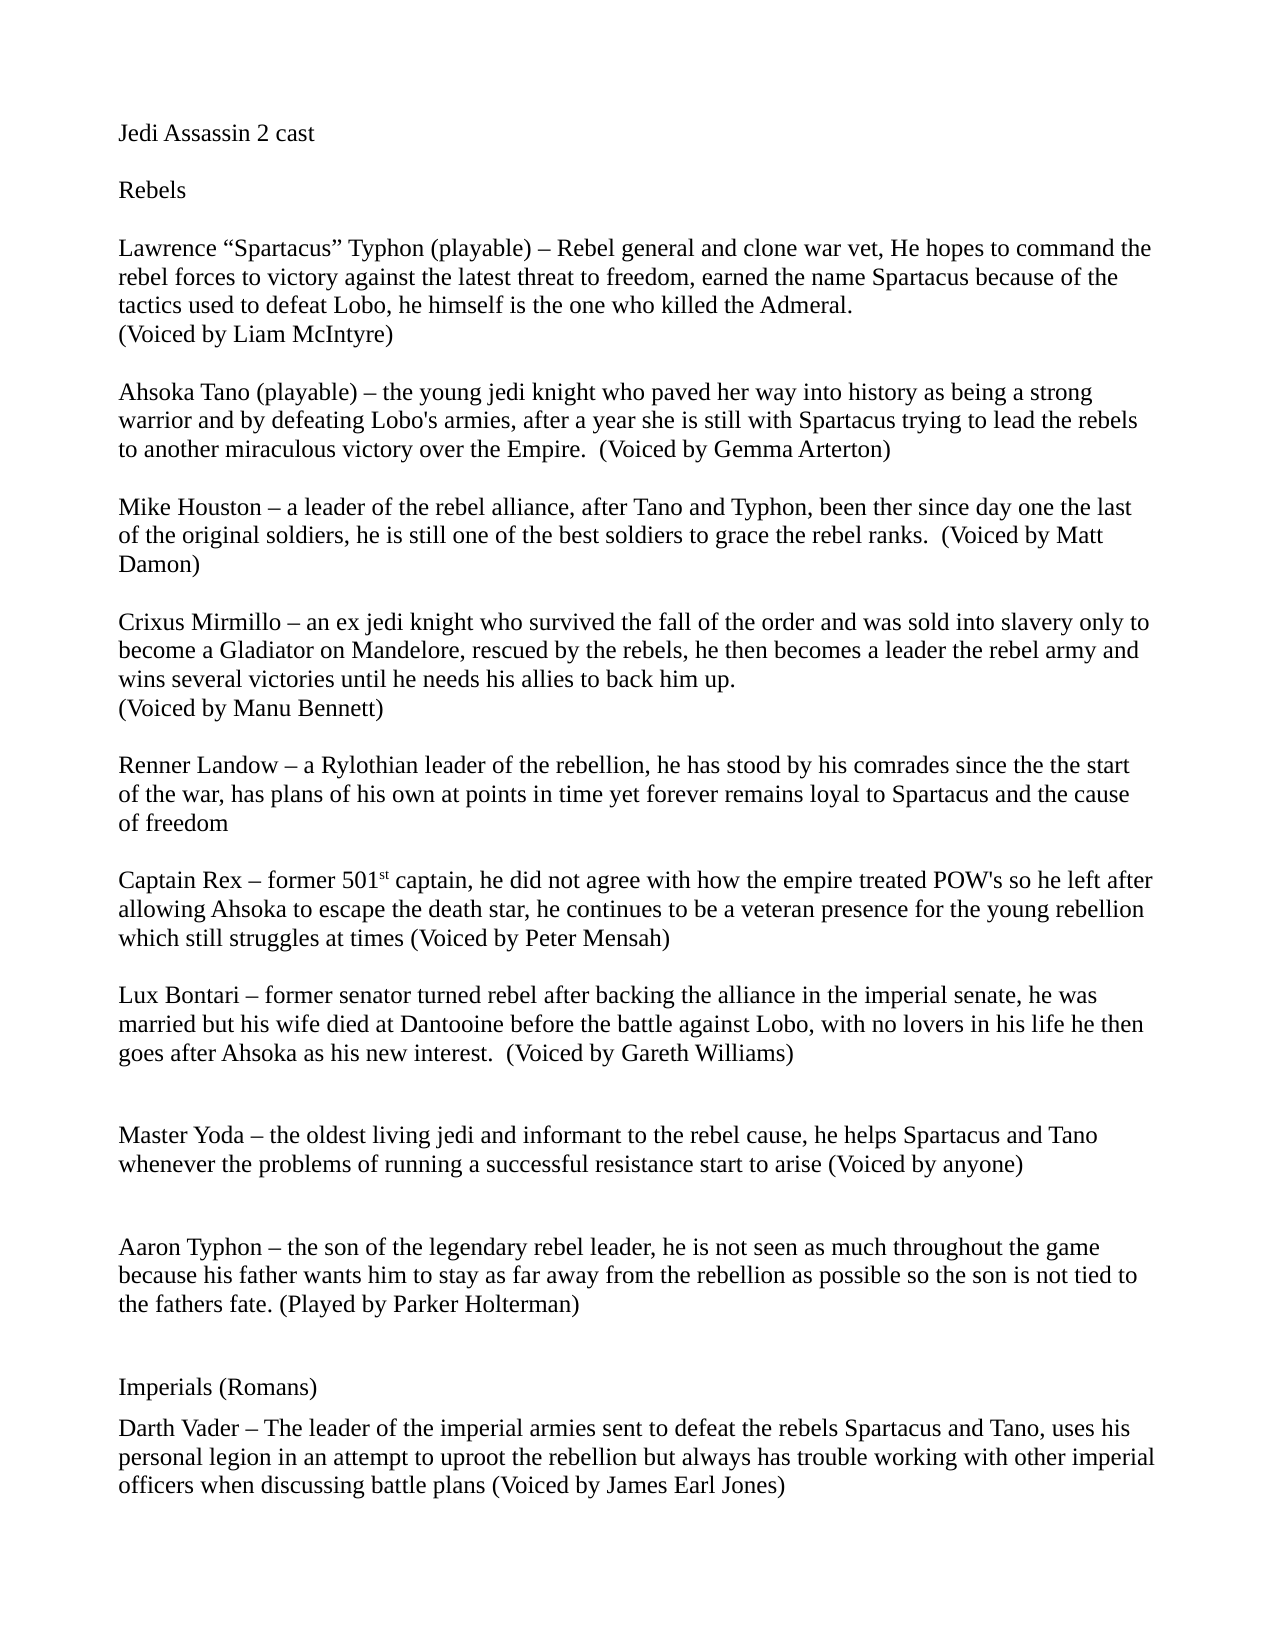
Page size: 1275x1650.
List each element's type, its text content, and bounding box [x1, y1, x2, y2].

text (Voiced by Manu Bennett) [118, 693, 1157, 722]
text Master Yoda – the oldest living jedi and informant to the rebel cause, he helps Spartacus and Tano whenever the problems of running a successful resistance start to arise (Voiced by anyone) [118, 1121, 1157, 1178]
text Crixus Mirmillo – an ex jedi knight who survived the fall of the order and was sold into slavery only to become a Gladiator on Mandelore, rescued by the rebels, he then becomes a leader the rebel army and wins several victories until he needs his allies to back him up. [118, 607, 1157, 693]
text (Voiced by Liam McIntyre) [118, 319, 1157, 348]
text Renner Landow – a Rylothian leader of the rebellion, he has stood by his comrades since the the start of the war, has plans of his own at points in time yet forever remains loyal to Spartacus and the cause of freedom [118, 751, 1157, 837]
text Rebels [118, 176, 1157, 204]
text Ahsoka Tano (playable) – the young jedi knight who paved her way into history as being a strong warrior and by defeating Lobo's armies, after a year she is still with Spartacus trying to lead the rebels to another miraculous victory over the Empire. (Voiced by Gemma Arterton) [118, 377, 1157, 463]
text Jedi Assassin 2 cast [118, 118, 1157, 147]
text Imperials (Romans) [118, 1372, 1157, 1401]
text Lux Bontari – former senator turned rebel after backing the alliance in the imperial senate, he was married but his wife died at Dantooine before the battle against Lobo, with no lovers in his life he then goes after Ahsoka as his new interest. (Voiced by Gareth Williams) [118, 981, 1157, 1067]
text Mike Houston – a leader of the rebel alliance, after Tano and Typhon, been ther since day one the last of the original soldiers, he is still one of the best soldiers to grace the rebel ranks. (Voiced by Matt Damon) [118, 492, 1157, 578]
text Aaron Typhon – the son of the legendary rebel leader, he is not seen as much throughout the game because his father wants him to stay as far away from the rebellion as possible so the son is not tied to the fathers fate. (Played by Parker Holterman) [118, 1232, 1157, 1318]
text Captain Rex – former 501st captain, he did not agree with how the empire treated POW's so he left after allowing Ahsoka to escape the death star, he continues to be a veteran presence for the young rebellion which still struggles at times (Voiced by Peter Mensah) [118, 866, 1157, 952]
text Lawrence “Spartacus” Typhon (playable) – Rebel general and clone war vet, He hopes to command the rebel forces to victory against the latest threat to freedom, earned the name Spartacus because of the tactics used to defeat Lobo, he himself is the one who killed the Admeral. [118, 233, 1157, 319]
text Darth Vader – The leader of the imperial armies sent to defeat the rebels Spartacus and Tano, uses his personal legion in an attempt to uproot the rebellion but always has trouble working with other imperial officers when discussing battle plans (Voiced by James Earl Jones) [118, 1413, 1157, 1499]
